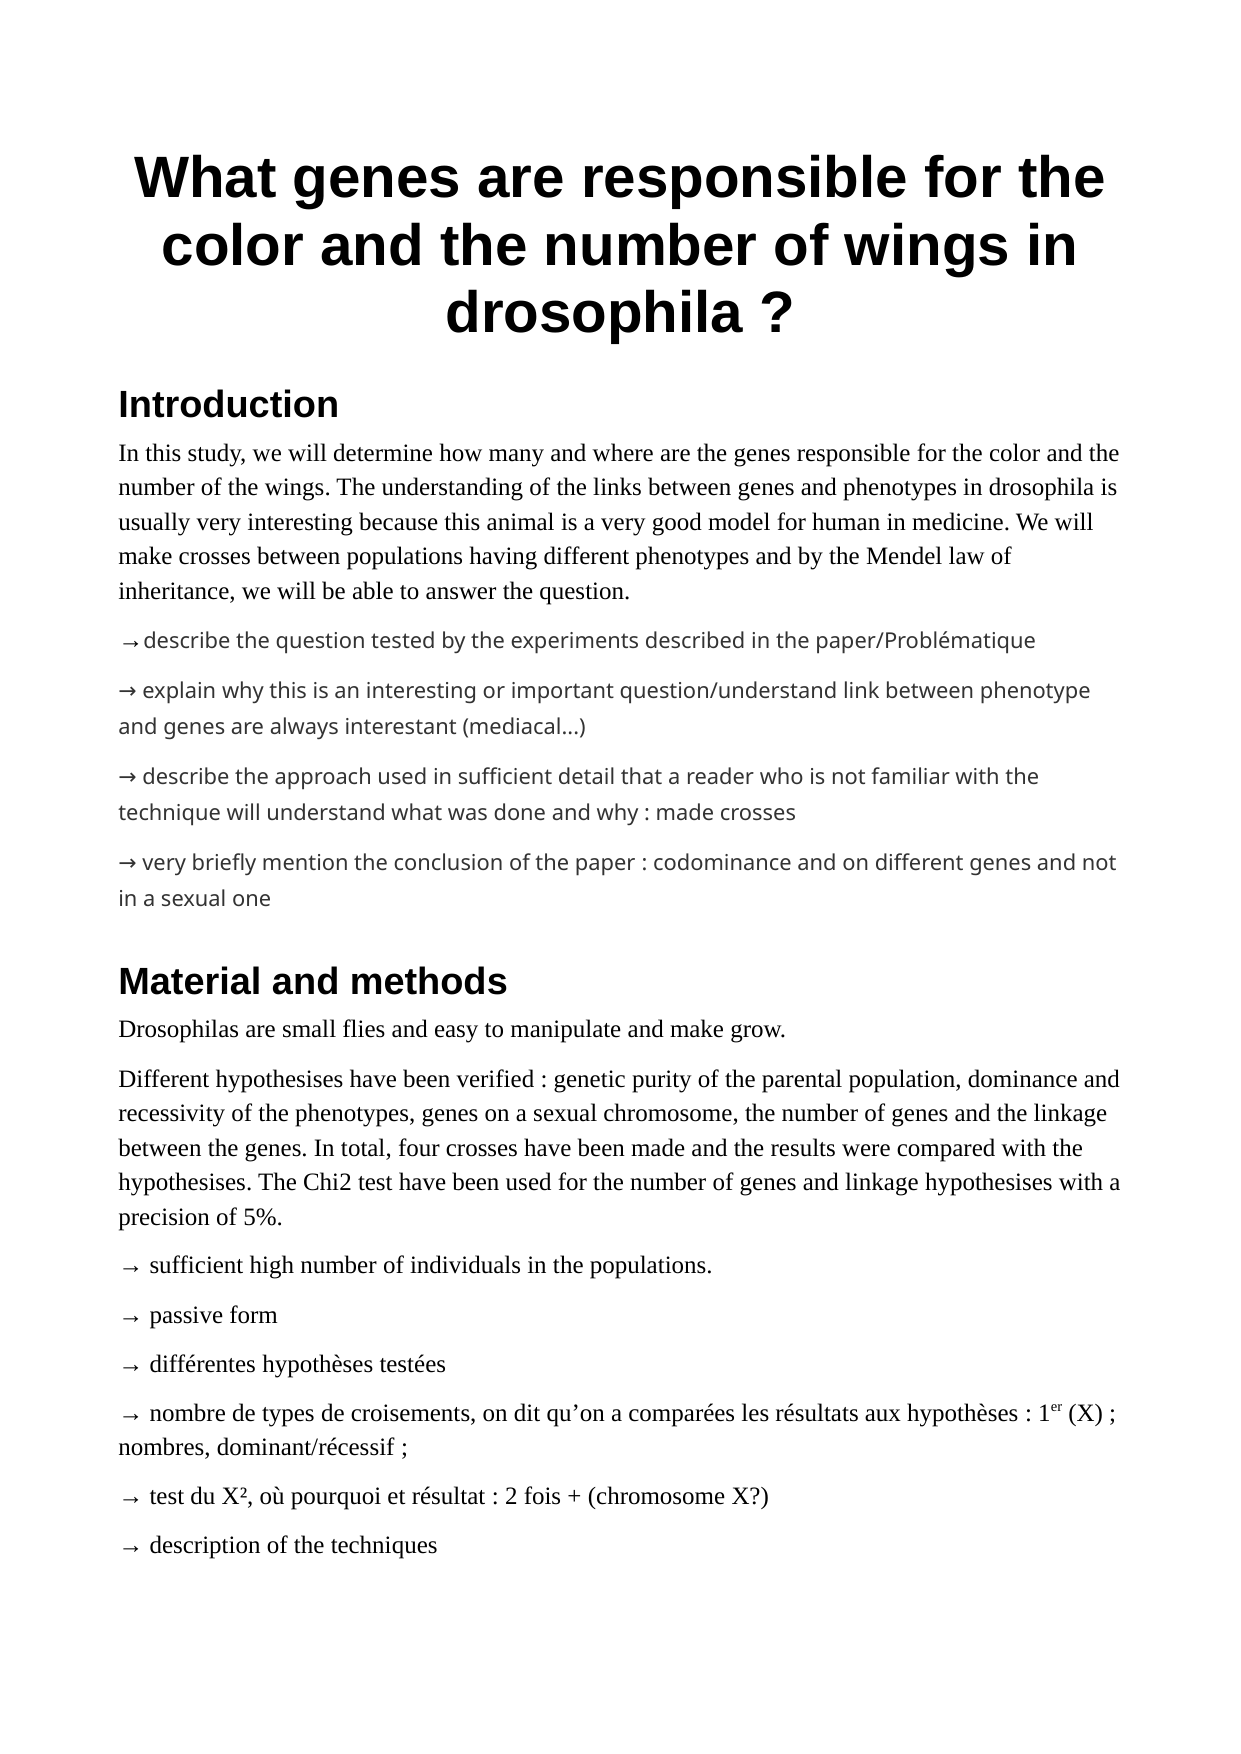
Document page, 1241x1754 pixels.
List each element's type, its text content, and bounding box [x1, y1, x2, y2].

text →describe the question tested by the experiments described in the paper/Problématique [118, 625, 1122, 655]
text → passive form [118, 1300, 1122, 1328]
text In this study, we will determine how many and where are the genes responsible for the color and the number of the wings. The understanding of the links between genes and phenotypes in drosophila is usually very interesting because this animal is a very good model for human in medicine. We will make crosses between populations having different phenotypes and by the Mendel law of inheritance, we will be able to answer the question. [118, 438, 1122, 605]
text Drosophilas are small flies and easy to manipulate and make grow. [118, 1014, 1122, 1043]
text → nombre de types de croisements, on dit qu’on a comparées les résultats aux hypothèses : 1er (X) ; nombres, dominant/récessif ; [118, 1398, 1122, 1461]
text → test du X², où pourquoi et résultat : 2 fois + (chromosome X?) [118, 1481, 1122, 1510]
text → différentes hypothèses testées [118, 1349, 1122, 1377]
subtitle Introduction [118, 382, 1122, 426]
text → sufficient high number of individuals in the populations. [118, 1251, 1122, 1279]
text → describe the approach used in sufficient detail that a reader who is not familiar with the technique will understand what was done and why : made crosses [118, 761, 1122, 827]
text → explain why this is an interesting or important question/understand link between phenotype and genes are always interestant (mediacal...) [118, 675, 1122, 741]
title What genes are responsible for the color and the number of wings in drosophila ? [118, 143, 1122, 344]
text → description of the techniques [118, 1530, 1122, 1559]
text Different hypothesises have been verified : genetic purity of the parental population, dominance and recessivity of the phenotypes, genes on a sexual chromosome, the number of genes and the linkage between the genes. In total, four crosses have been made and the results were compared with the hypothesises. The Chi2 test have been used for the number of genes and linkage hypothesises with a precision of 5%. [118, 1064, 1122, 1230]
text → very briefly mention the conclusion of the paper : codominance and on different genes and not in a sexual one [118, 847, 1122, 913]
subtitle Material and methods [118, 958, 1122, 1002]
